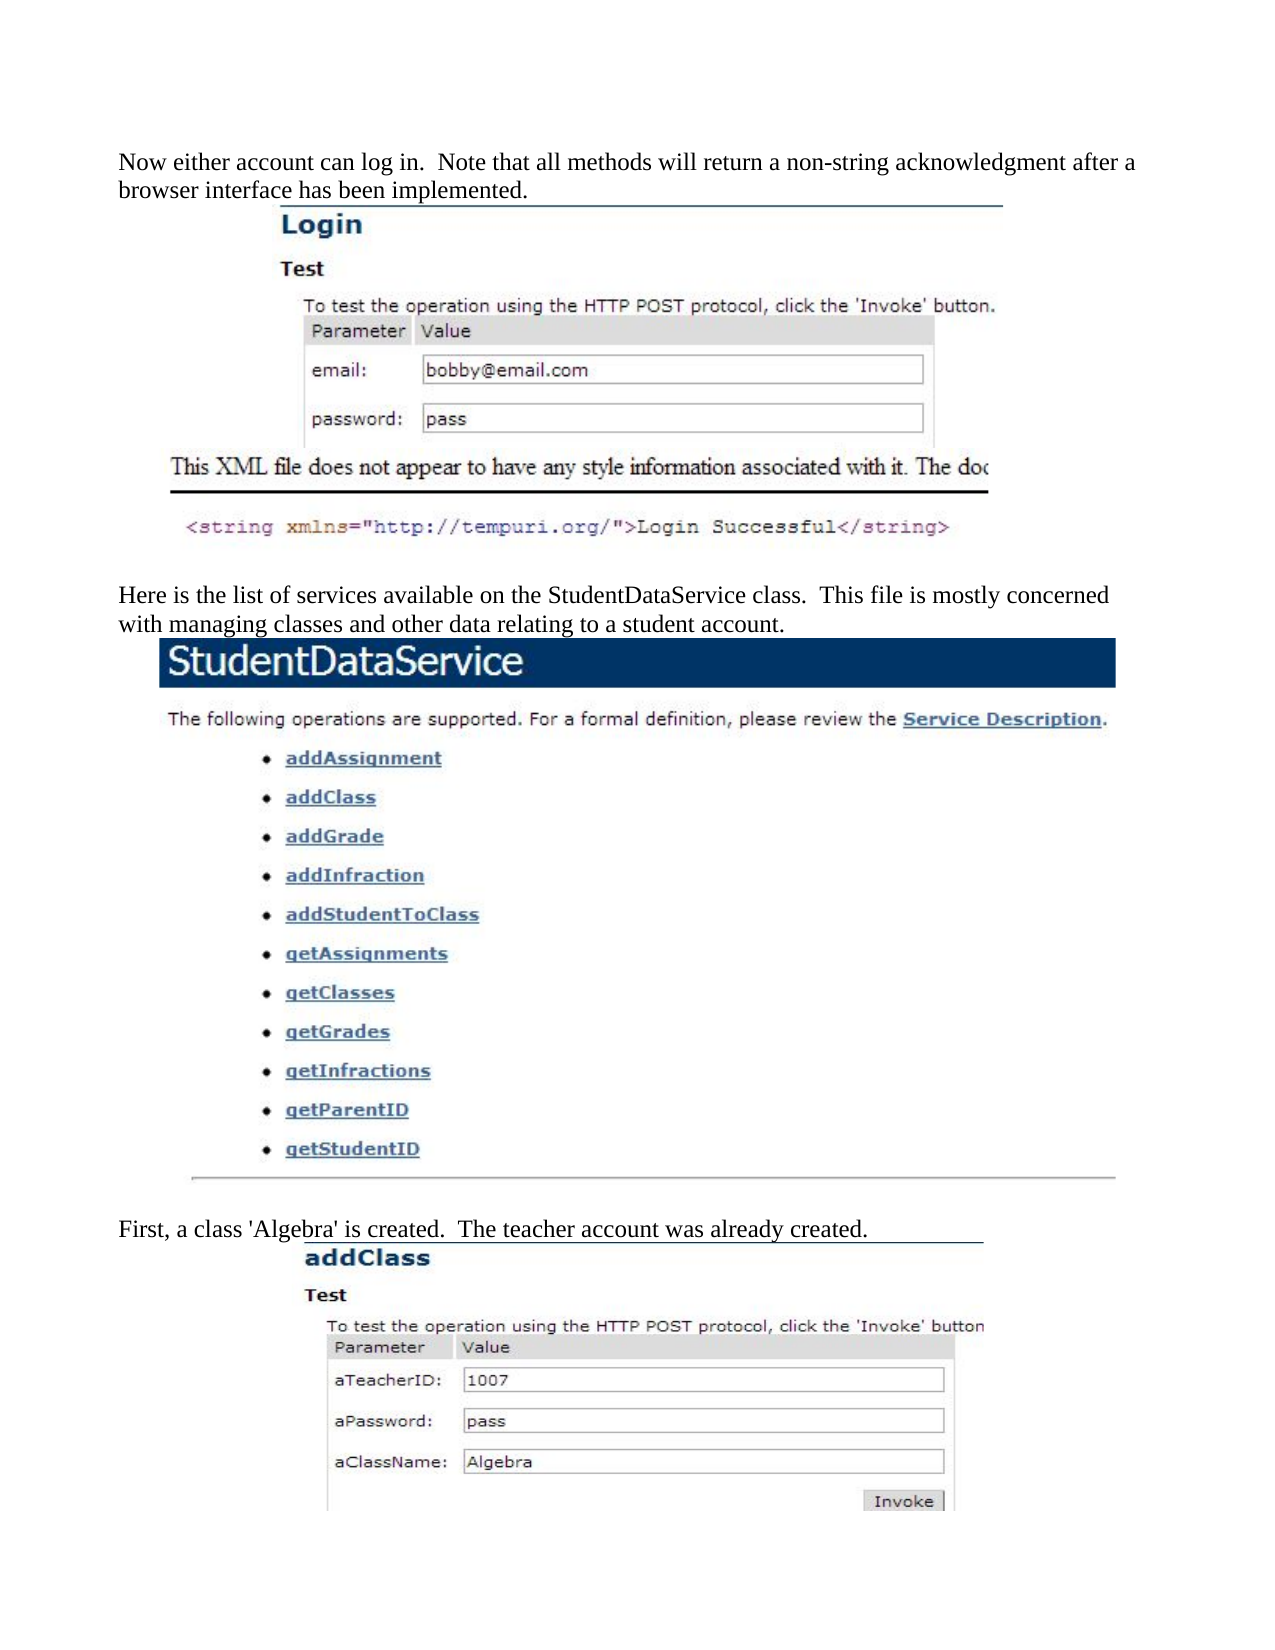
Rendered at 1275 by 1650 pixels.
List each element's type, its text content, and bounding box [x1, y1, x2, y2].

picture [159, 638, 1116, 1185]
picture [158, 204, 1004, 552]
text Here is the list of services available on the StudentDataService class. This file is mostly concerned with managing classes and other data relating to a student account. [118, 581, 1157, 638]
picture [291, 1242, 984, 1511]
text First, a class 'Algebra' is created. The teacher account was already created. [118, 1214, 1157, 1242]
text Now either account can log in. Note that all methods will return a non-string acknowledgment after a browser interface has been implemented. [118, 147, 1157, 204]
